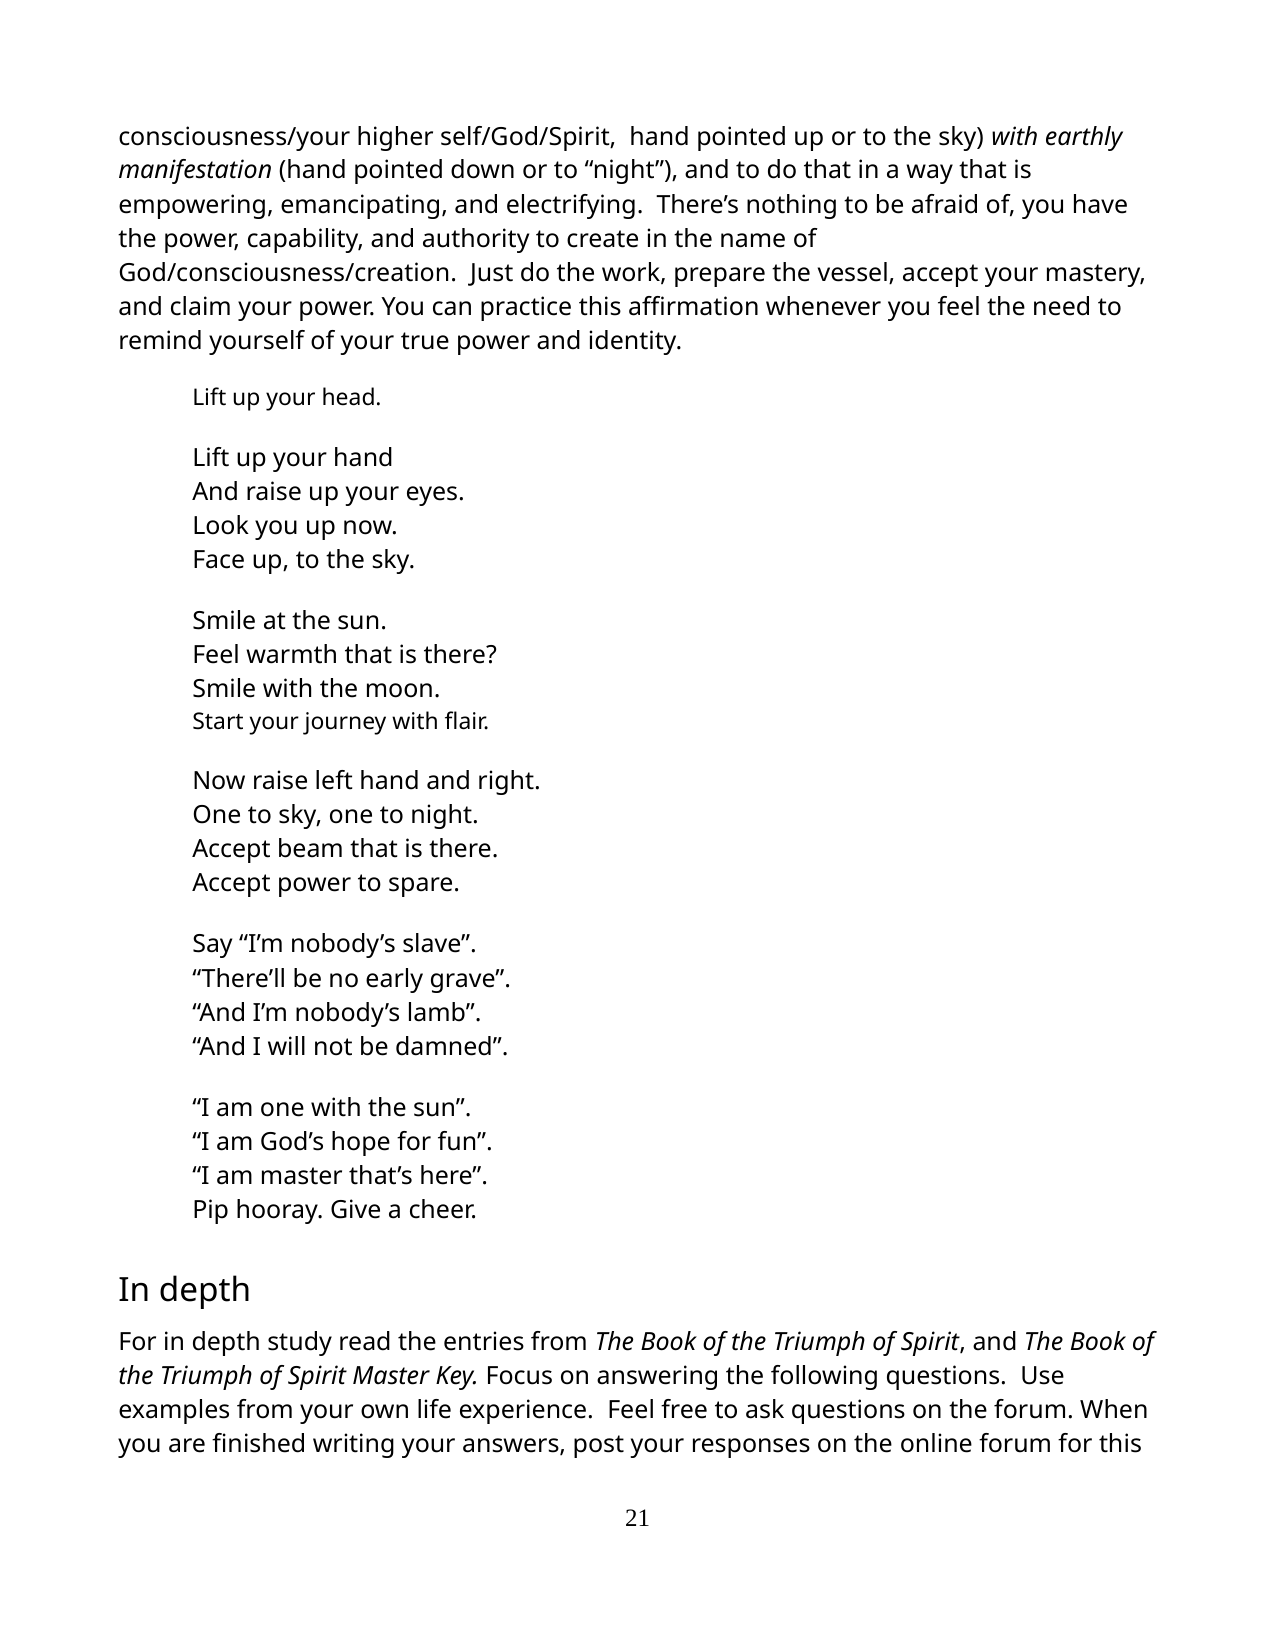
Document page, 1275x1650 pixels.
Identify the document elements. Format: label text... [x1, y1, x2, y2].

text Now raise left hand and right. One to sky, one to night. Accept beam that is there. Accept power to spare. [192, 763, 1157, 899]
text For in depth study read the entries from The Book of the Triumph of Spirit, and The Book of the Triumph of Spirit Master Key. Focus on answering the following questions. Use examples from your own life experience. Feel free to ask questions on the forum. When you are finished writing your answers, post your responses on the online forum for this [118, 1323, 1157, 1460]
text Say “I’m nobody’s slave”. “There’ll be no early grave”. “And I’m nobody’s lamb”. “And I will not be damned”. [192, 926, 1157, 1062]
subtitle In depth [118, 1266, 1157, 1311]
text “I am one with the sun”. “I am God’s hope for fun”. “I am master that’s here”. Pip hooray. Give a cheer. [192, 1089, 1157, 1226]
text Lift up your hand And raise up your eyes. Look you up now. Face up, to the sky. [192, 439, 1157, 576]
text Lift up your head. [192, 381, 1157, 412]
text Smile at the sun. Feel warmth that is there? Smile with the moon. Start your journey with flair. [192, 602, 1157, 736]
text consciousness/your higher self/God/Spirit, hand pointed up or to the sky) with earthly manifestation (hand pointed down or to “night”), and to do that in a way that is empowering, emancipating, and electrifying. There’s nothing to be afraid of, you have the power, capability, and authority to create in the name of God/consciousness/creation. Just do the work, prepare the vessel, accept your mastery, and claim your power. You can practice this affirmation whenever you feel the need to remind yourself of your true power and identity. [118, 118, 1157, 357]
